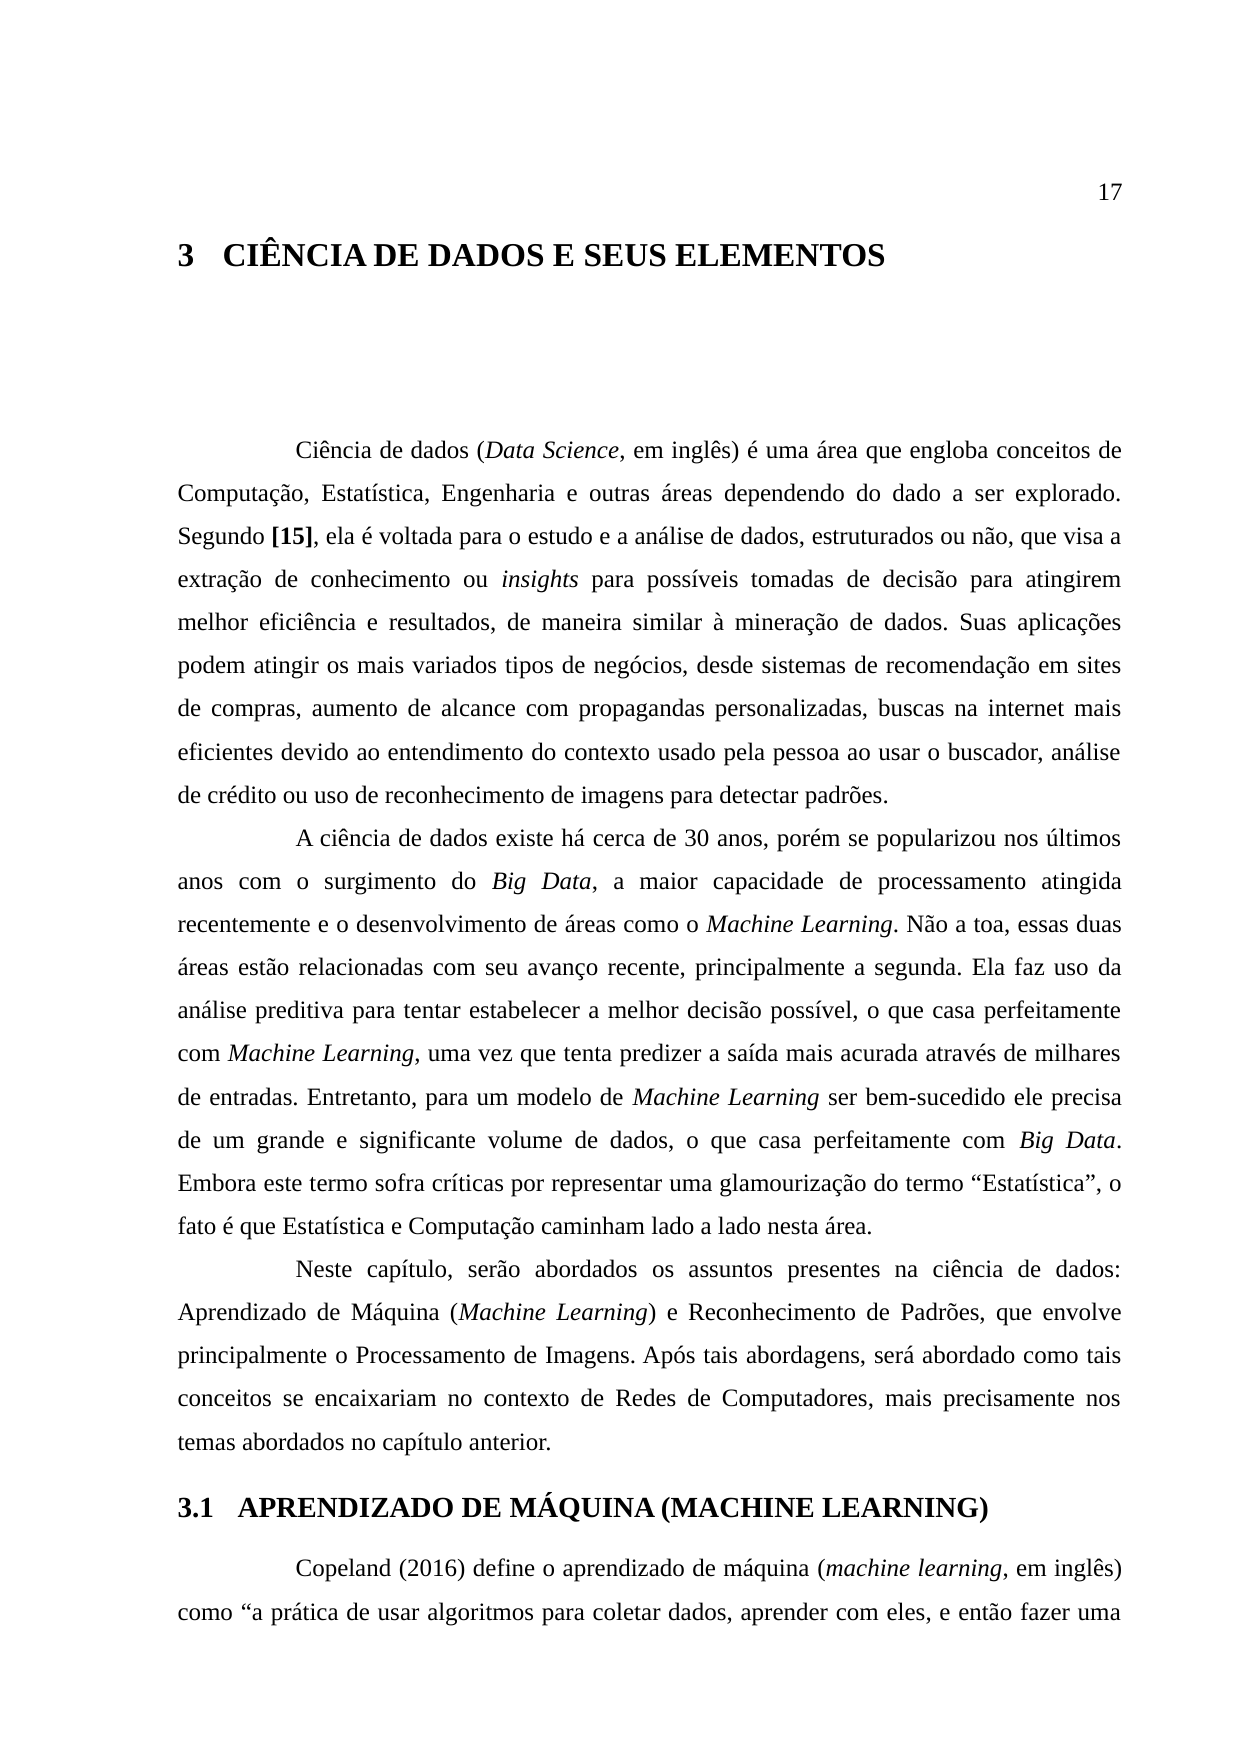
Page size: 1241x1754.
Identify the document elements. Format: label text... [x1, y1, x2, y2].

text A ciência de dados existe há cerca de 30 anos, porém se popularizou nos últimos anos com o surgimento do Big Data, a maior capacidade de processamento atingida recentemente e o desenvolvimento de áreas como o Machine Learning. Não a toa, essas duas áreas estão relacionadas com seu avanço recente, principalmente a segunda. Ela faz uso da análise preditiva para tentar estabelecer a melhor decisão possível, o que casa perfeitamente com Machine Learning, uma vez que tenta predizer a saída mais acurada através de milhares de entradas. Entretanto, para um modelo de Machine Learning ser bem-sucedido ele precisa de um grande e significante volume de dados, o que casa perfeitamente com Big Data. Embora este termo sofra críticas por representar uma glamourização do termo “Estatística”, o fato é que Estatística e Computação caminham lado a lado nesta área. [177, 823, 1122, 1240]
subtitle APRENDIZADO DE MÁQUINA (MACHINE LEARNING) [177, 1491, 1122, 1524]
text Ciência de dados (Data Science, em inglês) é uma área que engloba conceitos de Computação, Estatística, Engenharia e outras áreas dependendo do dado a ser explorado. Segundo [15], ela é voltada para o estudo e a análise de dados, estruturados ou não, que visa a extração de conhecimento ou insights para possíveis tomadas de decisão para atingirem melhor eficiência e resultados, de maneira similar à mineração de dados. Suas aplicações podem atingir os mais variados tipos de negócios, desde sistemas de recomendação em sites de compras, aumento de alcance com propagandas personalizadas, buscas na internet mais eficientes devido ao entendimento do contexto usado pela pessoa ao usar o buscador, análise de crédito ou uso de reconhecimento de imagens para detectar padrões. [177, 435, 1122, 808]
text Copeland (2016) define o aprendizado de máquina (machine learning, em inglês) como “a prática de usar algoritmos para coletar dados, aprender com eles, e então fazer uma [177, 1553, 1122, 1625]
text Neste capítulo, serão abordados os assuntos presentes na ciência de dados: Aprendizado de Máquina (Machine Learning) e Reconhecimento de Padrões, que envolve principalmente o Processamento de Imagens. Após tais abordagens, será abordado como tais conceitos se encaixariam no contexto de Redes de Computadores, mais precisamente nos temas abordados no capítulo anterior. [177, 1254, 1122, 1455]
subtitle CIÊNCIA DE DADOS E SEUS ELEMENTOS [177, 235, 1122, 274]
